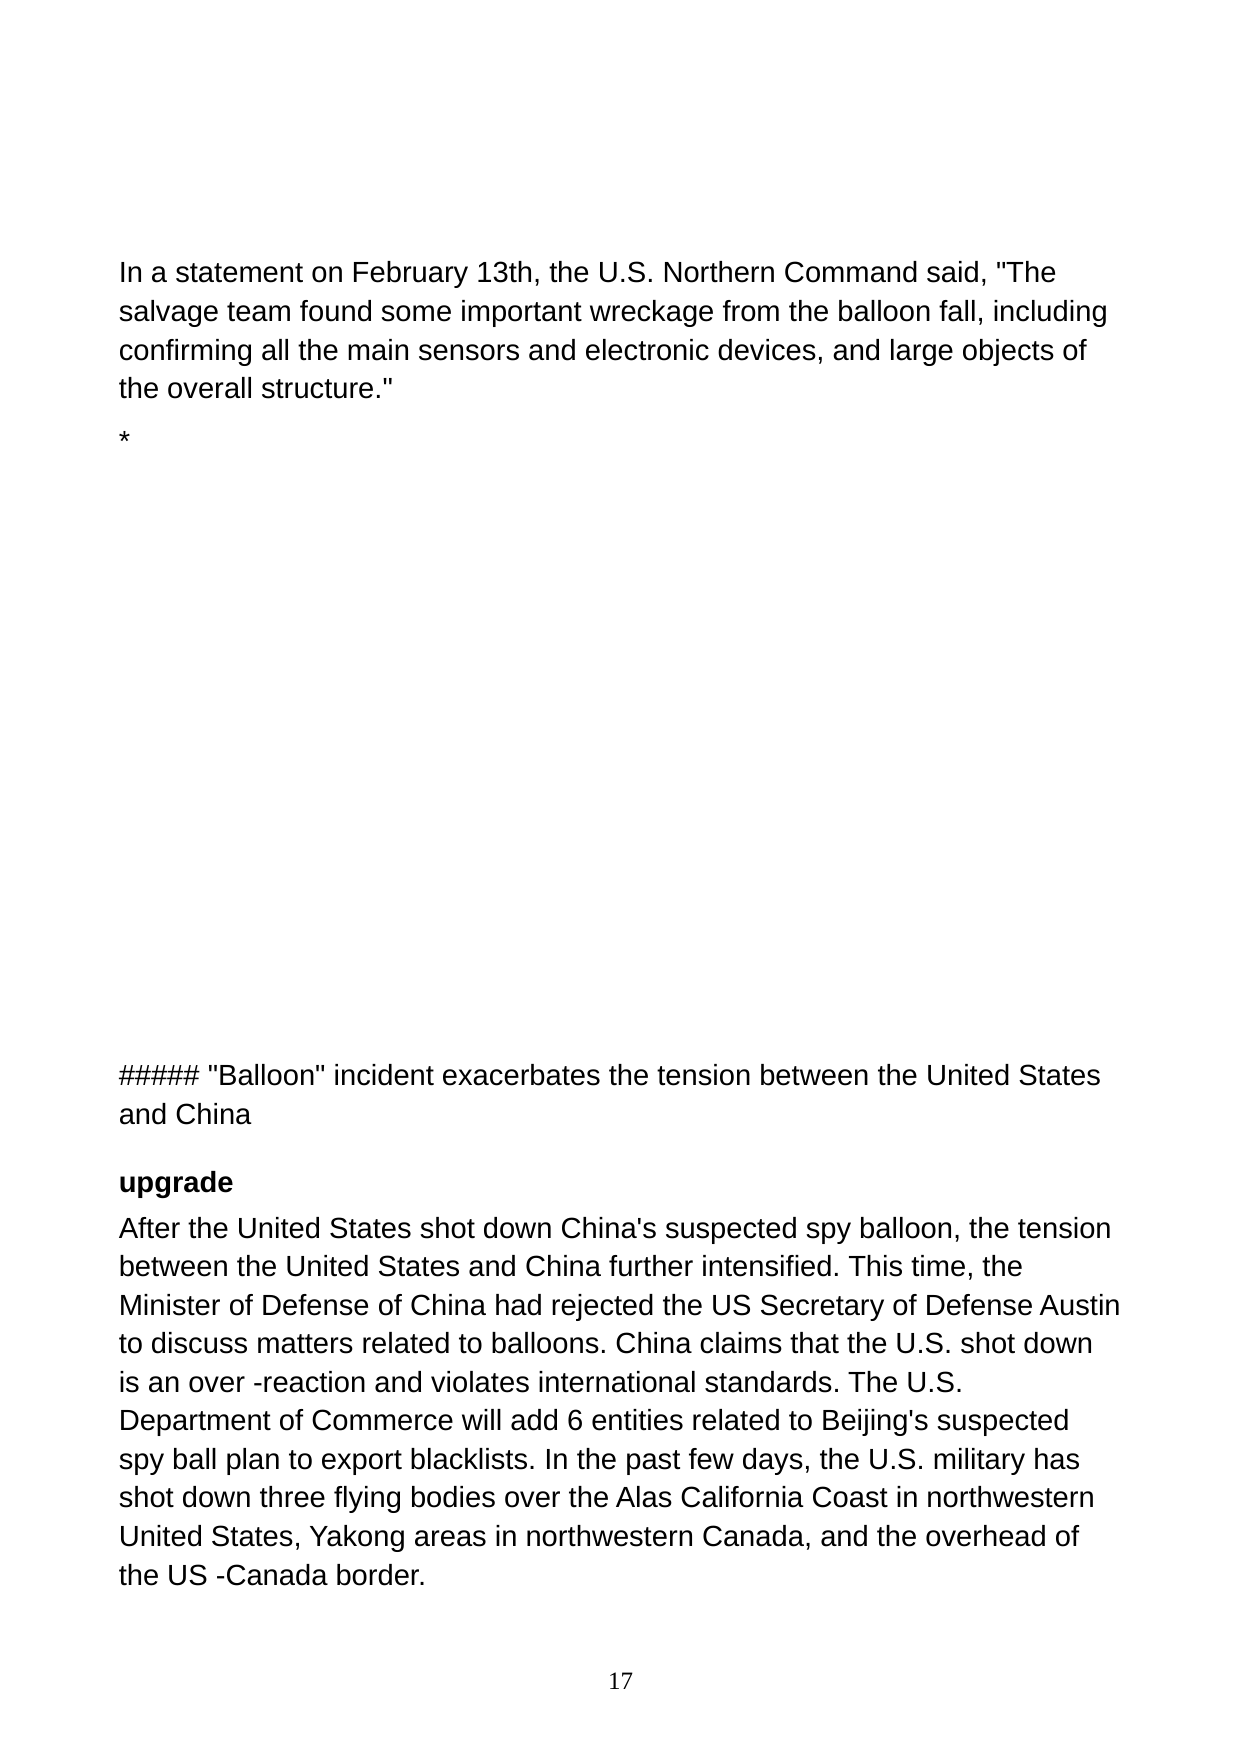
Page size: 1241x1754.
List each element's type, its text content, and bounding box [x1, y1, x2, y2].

text After the United States shot down China's suspected spy balloon, the tension between the United States and China further intensified. This time, the Minister of Defense of China had rejected the US Secretary of Defense Austin to discuss matters related to balloons. China claims that the U.S. shot down is an over -reaction and violates international standards. The U.S. Department of Commerce will add 6 entities related to Beijing's suspected spy ball plan to export blacklists. In the past few days, the U.S. military has shot down three flying bodies over the Alas California Coast in northwestern United States, Yakong areas in northwestern Canada, and the overhead of the US -Canada border. [118, 1211, 1122, 1591]
subtitle upgrade [118, 1164, 1122, 1198]
text * ##### "Balloon" incident exacerbates the tension between the United States and China [118, 424, 1122, 1130]
text In a statement on February 13th, the U.S. Northern Command said, "The salvage team found some important wreckage from the balloon fall, including confirming all the main sensors and electronic devices, and large objects of the overall structure." [118, 255, 1122, 404]
